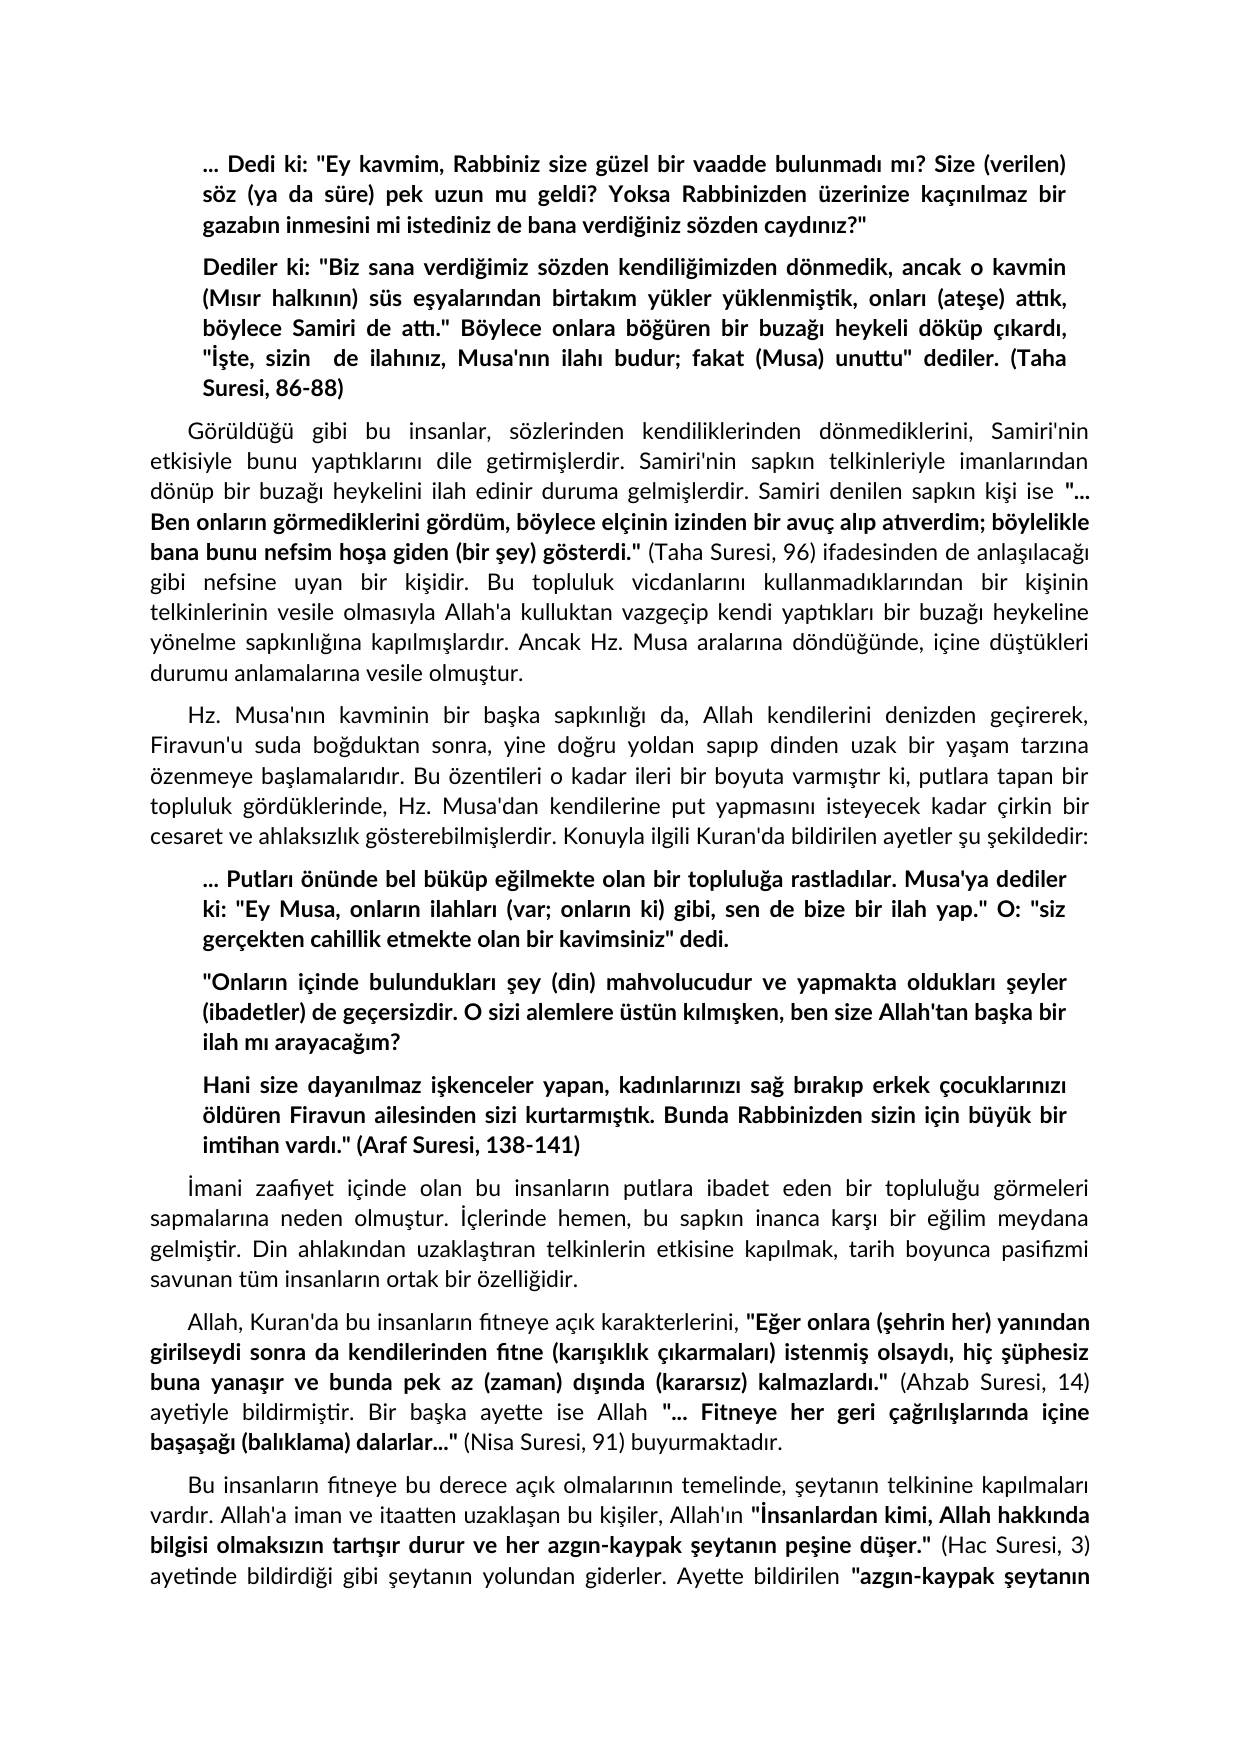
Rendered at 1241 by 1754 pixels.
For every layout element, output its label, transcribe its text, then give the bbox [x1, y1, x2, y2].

text Bu insanların fitneye bu derece açık olmalarının temelinde, şeytanın telkinine kapılmaları vardır. Allah'a iman ve itaatten uzaklaşan bu kişiler, Allah'ın "İnsanlardan kimi, Allah hakkında bilgisi olmaksızın tartışır durur ve her azgın-kaypak şeytanın peşine düşer." (Hac Suresi, 3) ayetinde bildirdiği gibi şeytanın yolundan giderler. Ayette bildirilen "azgın-kaypak şeytanın [150, 1471, 1090, 1589]
text "Onların içinde bulundukları şey (din) mahvolucudur ve yapmakta oldukları şeyler (ibadetler) de geçersizdir. O sizi alemlere üstün kılmışken, ben size Allah'tan başka bir ilah mı arayacağım? [202, 968, 1068, 1056]
text ... Dedi ki: "Ey kavmim, Rabbiniz size güzel bir vaadde bulunmadı mı? Size (verilen) söz (ya da süre) pek uzun mu geldi? Yoksa Rabbinizden üzerinize kaçınılmaz bir gazabın inmesini mi istediniz de bana verdiğiniz sözden caydınız?" [202, 150, 1068, 238]
text Görüldüğü gibi bu insanlar, sözlerinden kendiliklerinden dönmediklerini, Samiri'nin etkisiyle bunu yaptıklarını dile getirmişlerdir. Samiri'nin sapkın telkinleriyle imanlarından dönüp bir buzağı heykelini ilah edinir duruma gelmişlerdir. Samiri denilen sapkın kişi ise "... Ben onların görmediklerini gördüm, böylece elçinin izinden bir avuç alıp atıverdim; böylelikle bana bunu nefsim hoşa giden (bir şey) gösterdi." (Taha Suresi, 96) ifadesinden de anlaşılacağı gibi nefsine uyan bir kişidir. Bu topluluk vicdanlarını kullanmadıklarından bir kişinin telkinlerinin vesile olmasıyla Allah'a kulluktan vazgeçip kendi yaptıkları bir buzağı heykeline yönelme sapkınlığına kapılmışlardır. Ancak Hz. Musa aralarına döndüğünde, içine düştükleri durumu anlamalarına vesile olmuştur. [150, 417, 1090, 686]
text ... Putları önünde bel büküp eğilmekte olan bir topluluğa rastladılar. Musa'ya dediler ki: "Ey Musa, onların ilahları (var; onların ki) gibi, sen de bize bir ilah yap." O: "siz gerçekten cahillik etmekte olan bir kavimsiniz" dedi. [202, 864, 1068, 952]
text İmani zaafiyet içinde olan bu insanların putlara ibadet eden bir topluluğu görmeleri sapmalarına neden olmuştur. İçlerinde hemen, bu sapkın inanca karşı bir eğilim meydana gelmiştir. Din ahlakından uzaklaştıran telkinlerin etkisine kapılmak, tarih boyunca pasifizmi savunan tüm insanların ortak bir özelliğidir. [150, 1174, 1090, 1292]
text Allah, Kuran'da bu insanların fitneye açık karakterlerini, "Eğer onlara (şehrin her) yanından girilseydi sonra da kendilerinden fitne (karışıklık çıkarmaları) istenmiş olsaydı, hiç şüphesiz buna yanaşır ve bunda pek az (zaman) dışında (kararsız) kalmazlardı." (Ahzab Suresi, 14) ayetiyle bildirmiştir. Bir başka ayette ise Allah "... Fitneye her geri çağrılışlarında içine başaşağı (balıklama) dalarlar..." (Nisa Suresi, 91) buyurmaktadır. [150, 1307, 1090, 1456]
text Dediler ki: "Biz sana verdiğimiz sözden kendiliğimizden dönmedik, ancak o kavmin (Mısır halkının) süs eşyalarından birtakım yükler yüklenmiştik, onları (ateşe) attık, böylece Samiri de attı." Böylece onlara böğüren bir buzağı heykeli döküp çıkardı, "İşte, sizin de ilahınız, Musa'nın ilahı budur; fakat (Musa) unuttu" dediler. (Taha Suresi, 86-88) [202, 253, 1068, 401]
text Hz. Musa'nın kavminin bir başka sapkınlığı da, Allah kendilerini denizden geçirerek, Firavun'u suda boğduktan sonra, yine doğru yoldan sapıp dinden uzak bir yaşam tarzına özenmeye başlamalarıdır. Bu özentileri o kadar ileri bir boyuta varmıştır ki, putlara tapan bir topluluk gördüklerinde, Hz. Musa'dan kendilerine put yapmasını isteyecek kadar çirkin bir cesaret ve ahlaksızlık gösterebilmişlerdir. Konuyla ilgili Kuran'da bildirilen ayetler şu şekildedir: [150, 701, 1090, 849]
text Hani size dayanılmaz işkenceler yapan, kadınlarınızı sağ bırakıp erkek çocuklarınızı öldüren Firavun ailesinden sizi kurtarmıştık. Bunda Rabbinizden sizin için büyük bir imtihan vardı." (Araf Suresi, 138-141) [202, 1071, 1068, 1159]
